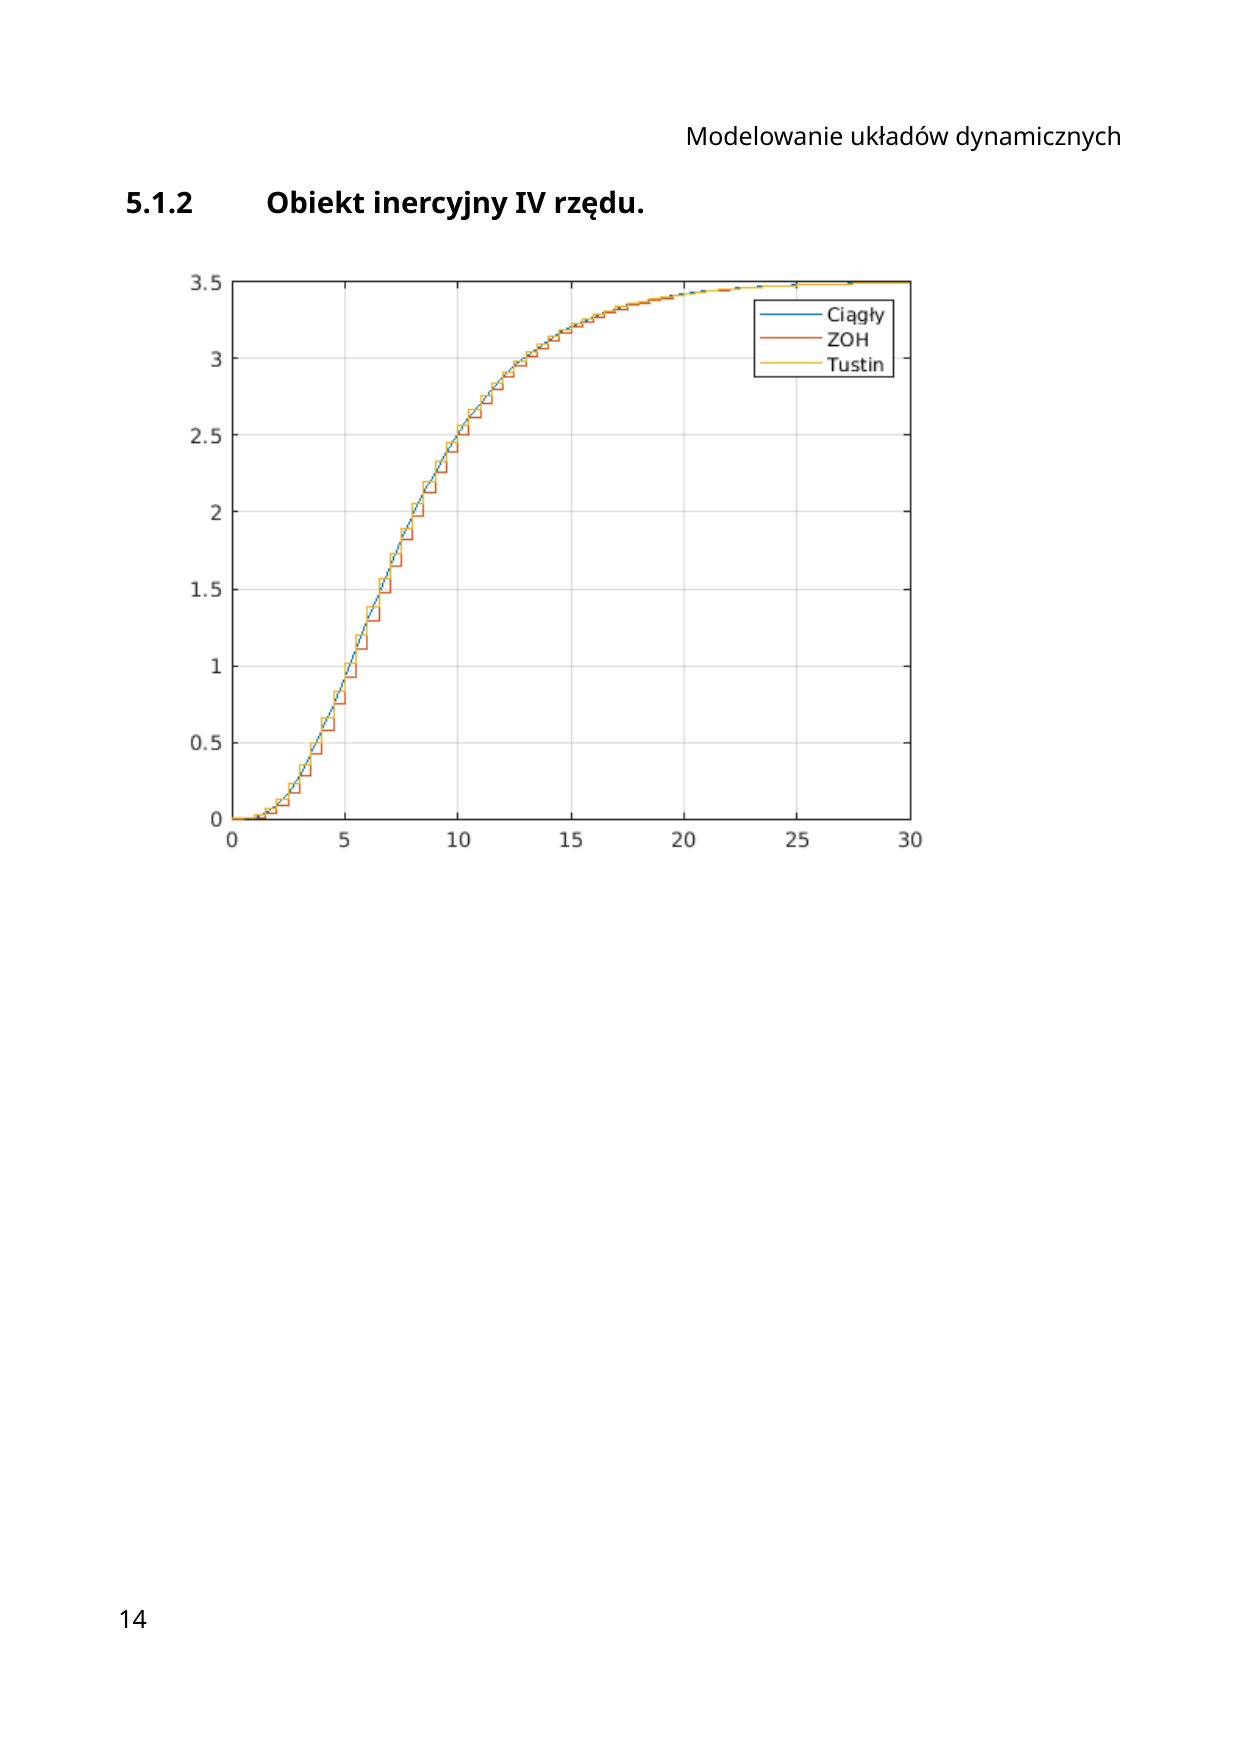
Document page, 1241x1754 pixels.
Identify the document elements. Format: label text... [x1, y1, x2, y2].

picture [118, 234, 993, 891]
subtitle Obiekt inercyjny IV rzędu. [118, 182, 1122, 222]
